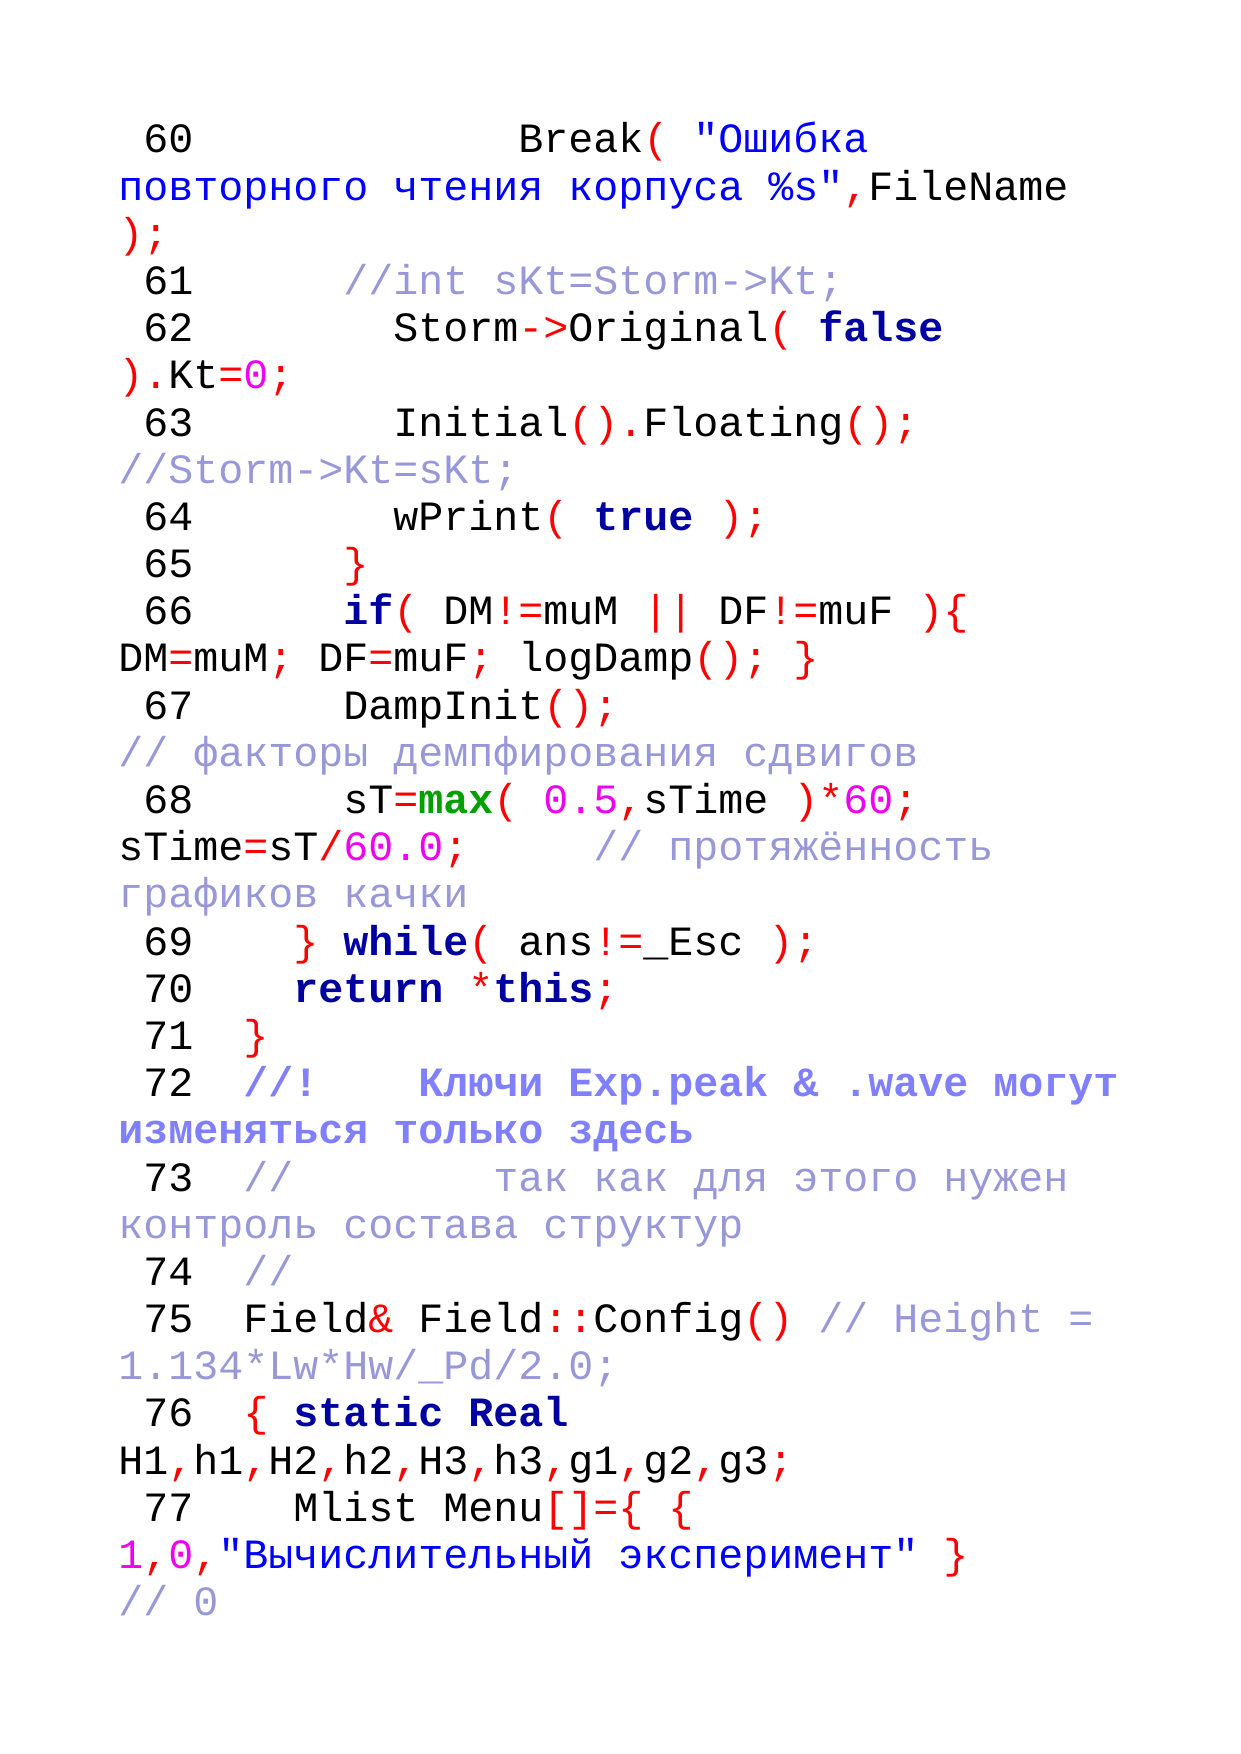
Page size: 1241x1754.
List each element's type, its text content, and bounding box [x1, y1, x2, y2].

subtitle 77 Mlist Menu[]={ { 1,0,"Вычислительный эксперимент" } // 0 [118, 1487, 1122, 1628]
subtitle 66 if( DM!=muM || DF!=muF ){ DM=muM; DF=muF; logDamp(); } [643, 590, 1122, 684]
subtitle 72 //! Ключи Exp.peak & .wave могут изменяться только здесь [118, 1062, 1122, 1156]
subtitle 64 wPrint( true ); [118, 496, 393, 543]
subtitle 74 // [118, 1251, 1122, 1298]
subtitle 62 Storm->Original( false ).Kt=0; [118, 307, 1122, 401]
subtitle 67 DampInit(); // факторы демпфирования сдвигов [118, 684, 1122, 779]
subtitle 66 if( DM!=muM || DF!=muF ){ DM=muM; DF=muF; logDamp(); } [468, 590, 543, 684]
subtitle 61 //int sKt=Storm->Kt; [118, 260, 1122, 307]
subtitle 69 } while( ans!=_Esc ); [118, 920, 518, 967]
subtitle 70 return *this; [118, 967, 1122, 1015]
subtitle 73 // так как для этого нужен контроль состава структур [118, 1156, 1122, 1251]
subtitle 60 Break( "Ошибка повторного чтения корпуса %s",FileName ); [118, 118, 1122, 260]
subtitle 65 } [118, 543, 1122, 590]
subtitle 68 sT=max( 0.5,sTime )*60; sTime=sT/60.0; // протяжённость графиков качки [118, 779, 1122, 920]
subtitle 63 Initial().Floating(); //Storm->Kt=sKt; [118, 401, 1122, 496]
subtitle 75 Field& Field::Config() // Height = 1.134*Lw*Hw/_Pd/2.0; [118, 1298, 1122, 1392]
subtitle 69 } while( ans!=_Esc ); [593, 920, 643, 967]
subtitle 71 } [118, 1015, 1122, 1062]
subtitle 76 { static Real H1,h1,H2,h2,H3,h3,g1,g2,g3; [118, 1392, 1122, 1487]
subtitle 66 if( DM!=muM || DF!=muF ){ DM=muM; DF=muF; logDamp(); } [118, 590, 443, 684]
subtitle 69 } while( ans!=_Esc ); [768, 920, 1122, 967]
subtitle 64 wPrint( true ); [543, 496, 1122, 543]
